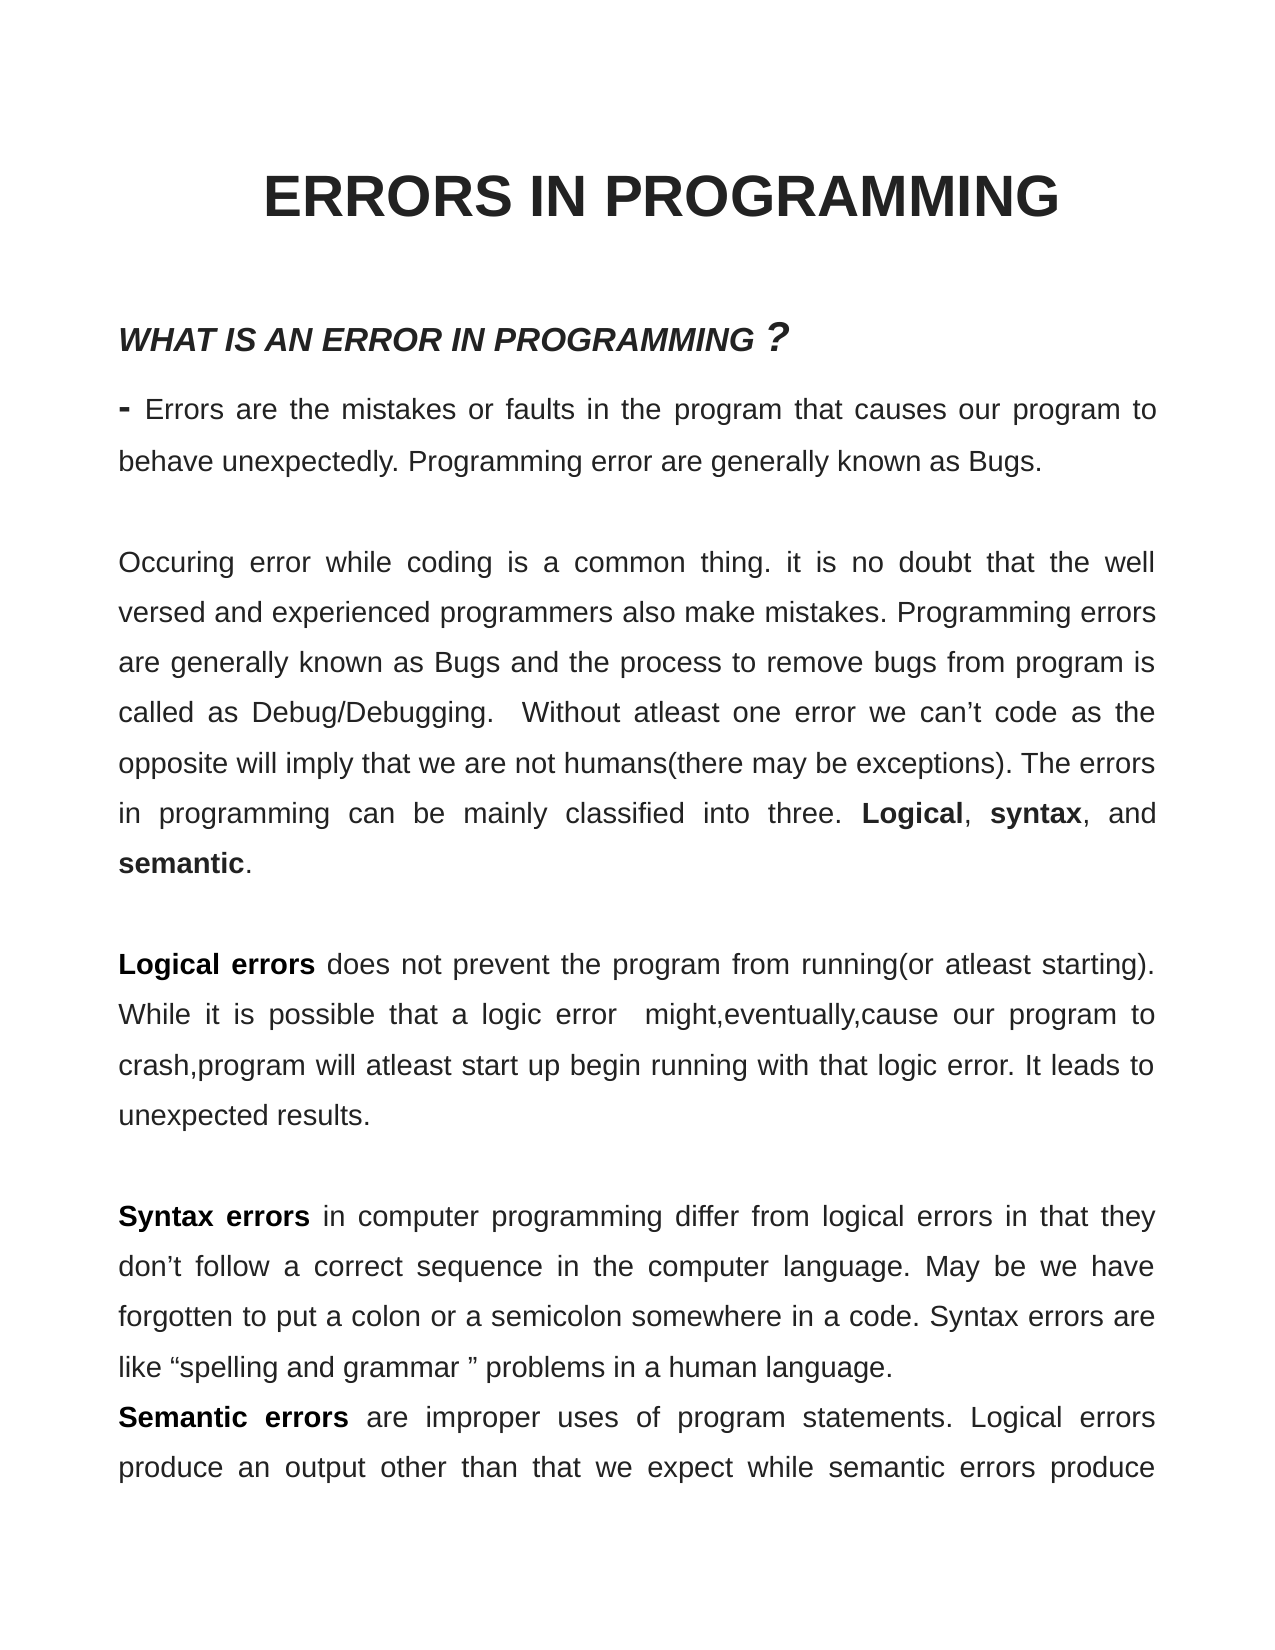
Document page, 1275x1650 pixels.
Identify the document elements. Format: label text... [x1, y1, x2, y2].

text Semantic errors are improper uses of program statements. Logical errors produce an output other than that we expect while semantic errors produce [118, 1400, 1157, 1484]
text WHAT IS AN ERROR IN PROGRAMMING ? [118, 312, 1157, 360]
text ERRORS IN PROGRAMMING [118, 161, 1157, 228]
text Logical errors does not prevent the program from running(or atleast starting). While it is possible that a logic error might,eventually,cause our program to crash,program will atleast start up begin running with that logic error. It leads to unexpected results. [118, 947, 1157, 1132]
text Syntax errors in computer programming differ from logical errors in that they don’t follow a correct sequence in the computer language. May be we have forgotten to put a colon or a semicolon somewhere in a code. Syntax errors are like “spelling and grammar ” problems in a human language. [118, 1199, 1157, 1383]
text - Errors are the mistakes or faults in the program that causes our program to behave unexpectedly. Programming error are generally known as Bugs. [118, 384, 1157, 477]
text Occuring error while coding is a common thing. it is no doubt that the well versed and experienced programmers also make mistakes. Programming errors are generally known as Bugs and the process to remove bugs from program is called as Debug/Debugging. Without atleast one error we can’t code as the opposite will imply that we are not humans(there may be exceptions). The errors in programming can be mainly classified into three. Logical, syntax, and semantic. [118, 544, 1157, 880]
